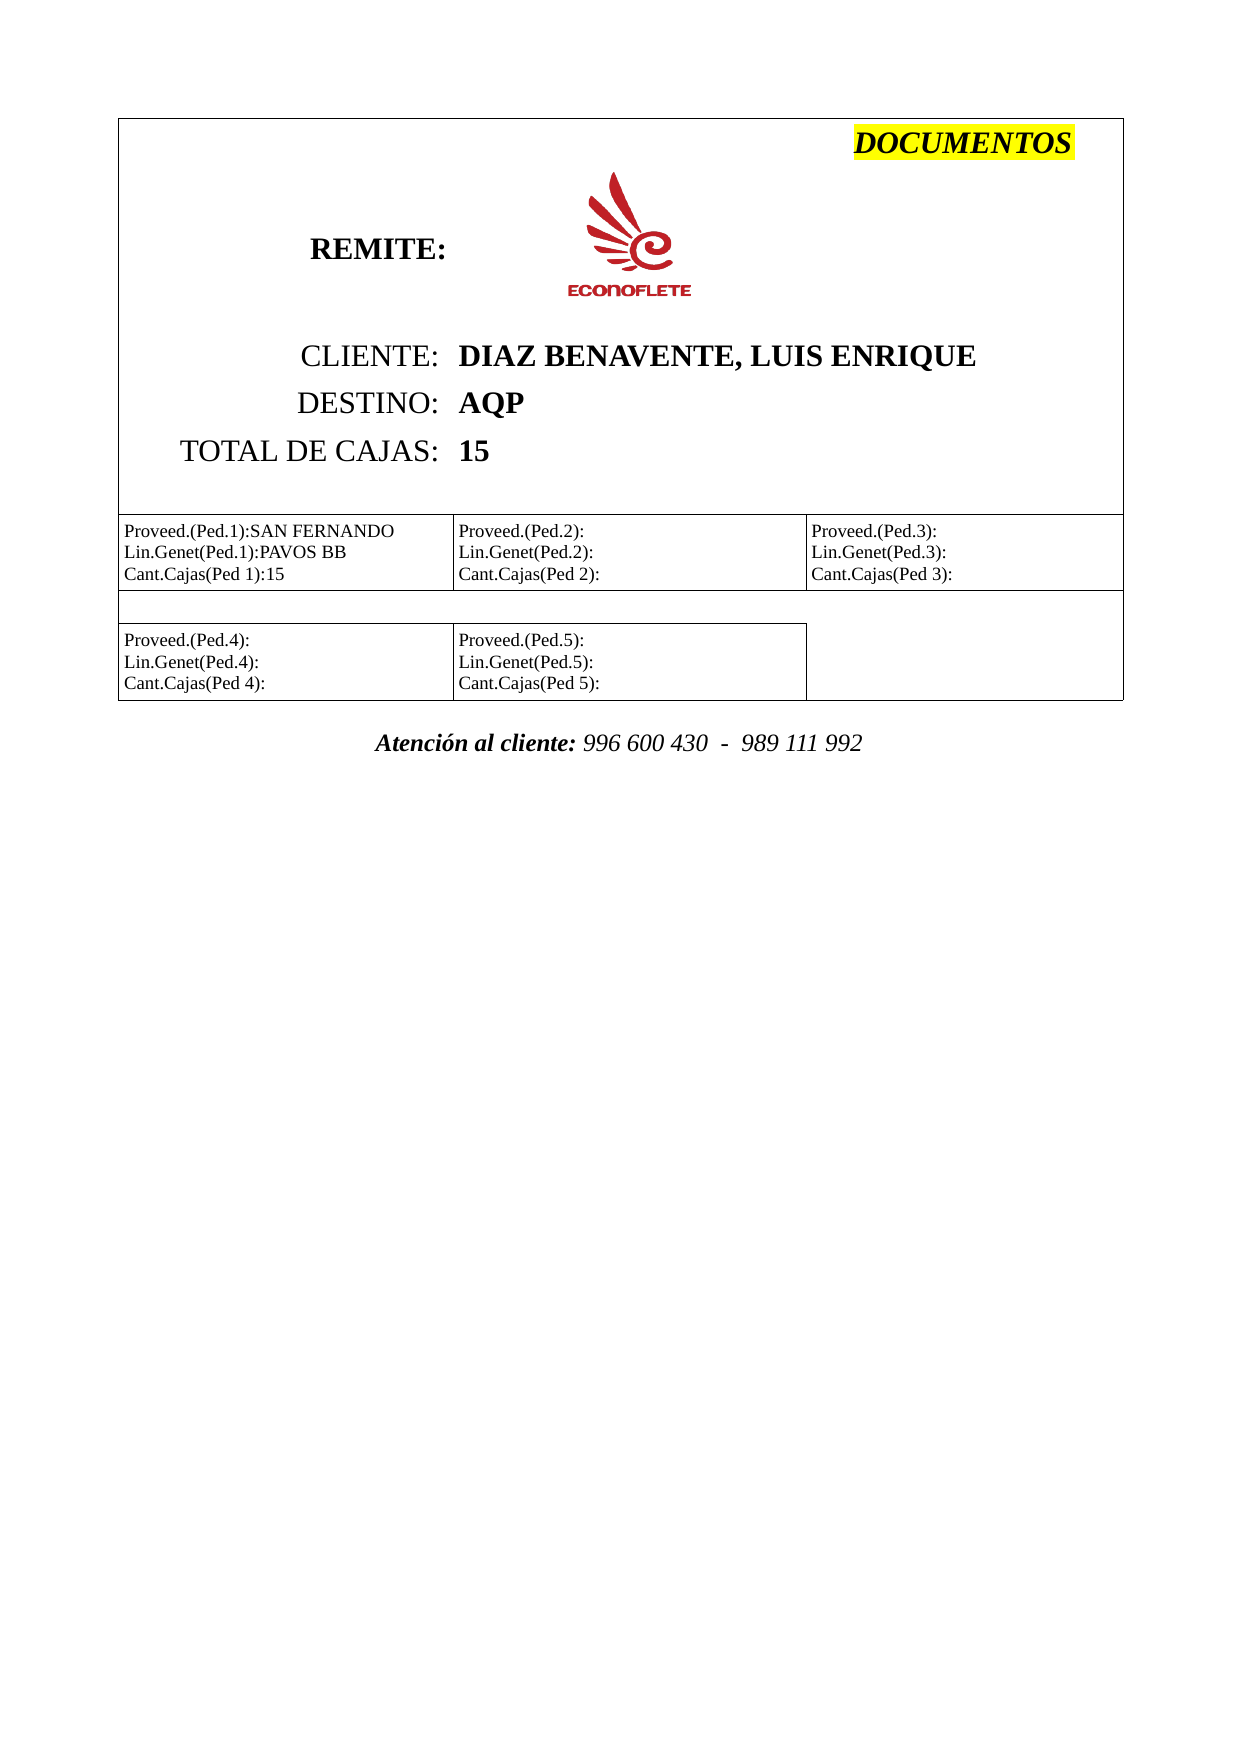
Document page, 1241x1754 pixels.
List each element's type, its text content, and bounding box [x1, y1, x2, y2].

text Atención al cliente: 996 600 430 - 989 111 992 [118, 728, 1122, 757]
table_cell [453, 591, 806, 623]
table_cell REMITE: [119, 166, 453, 332]
table_cell [119, 474, 453, 514]
table_cell [806, 166, 1123, 332]
table_cell Proveed.(Ped.1):SAN FERNANDO Lin.Genet(Ped.1):PAVOS BB Cant.Cajas(Ped 1):15 [119, 515, 453, 590]
table_cell [453, 474, 806, 514]
table_header [453, 119, 806, 166]
table_cell [119, 591, 453, 623]
table_cell Proveed.(Ped.3): Lin.Genet(Ped.3): Cant.Cajas(Ped 3): [807, 515, 1123, 590]
table_cell Proveed.(Ped.2): Lin.Genet(Ped.2): Cant.Cajas(Ped 2): [454, 515, 806, 590]
table_cell AQP [453, 379, 806, 426]
table_cell [806, 591, 1123, 623]
table_cell [807, 623, 1123, 699]
table_cell [806, 474, 1123, 514]
table_cell [453, 166, 806, 332]
table_header [119, 119, 453, 166]
table_cell Proveed.(Ped.5): Lin.Genet(Ped.5): Cant.Cajas(Ped 5): [454, 624, 806, 699]
table_cell DESTINO: [119, 379, 453, 426]
table_header DOCUMENTOS [806, 119, 1123, 166]
table_cell CLIENTE: [119, 332, 453, 379]
table_cell TOTAL DE CAJAS: [119, 426, 453, 474]
table_cell DIAZ BENAVENTE, LUIS ENRIQUE [453, 332, 1123, 379]
table_cell 15 [453, 426, 1123, 474]
picture [552, 171, 707, 297]
table_cell Proveed.(Ped.4): Lin.Genet(Ped.4): Cant.Cajas(Ped 4): [119, 624, 453, 699]
table_cell [806, 379, 1123, 426]
